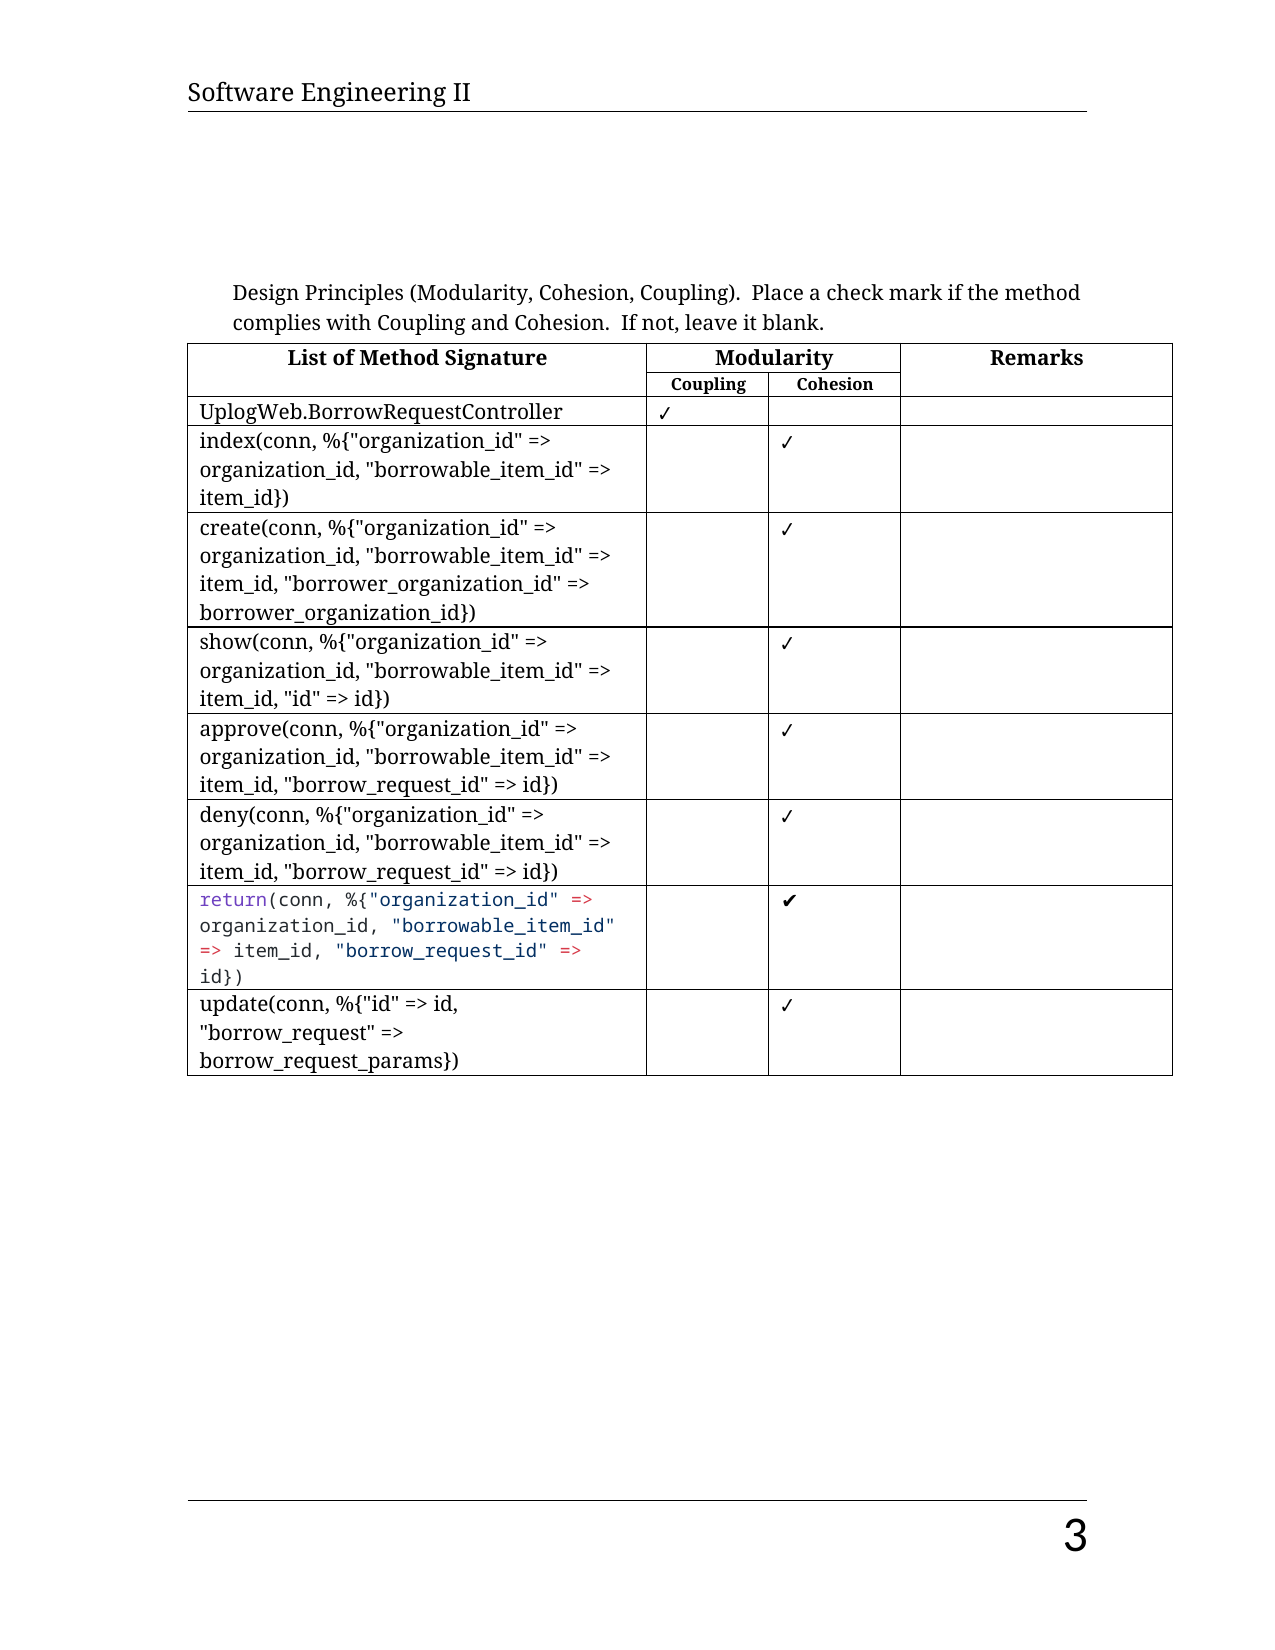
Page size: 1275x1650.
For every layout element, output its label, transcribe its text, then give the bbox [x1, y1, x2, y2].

table_cell [647, 990, 768, 1075]
table_cell Cohesion [769, 373, 900, 396]
table_cell ✔ [647, 397, 768, 425]
table_cell [647, 714, 768, 799]
table_cell ✔ [769, 886, 900, 988]
table_cell UplogWeb.BorrowRequestController [188, 397, 646, 425]
table_cell index(conn, %{"organization_id" => organization_id, "borrowable_item_id" => item_id}) [188, 426, 646, 512]
table_cell [647, 800, 768, 885]
table_cell [901, 800, 1172, 885]
table_header Modularity [647, 344, 900, 372]
table_cell [769, 397, 900, 425]
table_cell [901, 426, 1172, 512]
table_cell create(conn, %{"organization_id" => organization_id, "borrowable_item_id" => item_id, "borrower_organization_id" => borrower_organization_id}) [188, 513, 646, 626]
table_cell ✔ [769, 714, 900, 799]
table_cell update(conn, %{"id" => id, "borrow_request" => borrow_request_params}) [188, 990, 646, 1075]
table_cell [647, 426, 768, 512]
table_cell show(conn, %{"organization_id" => organization_id, "borrowable_item_id" => item_id, "id" => id}) [188, 628, 646, 713]
table_cell ✔ [769, 513, 900, 626]
table_cell [901, 886, 1172, 988]
table_cell [647, 513, 768, 626]
table_cell return(conn, %{"organization_id" => organization_id, "borrowable_item_id" => item_id, "borrow_request_id" => id}) [188, 886, 646, 988]
table_cell [901, 628, 1172, 713]
subtitle Design Principles (Modularity, Cohesion, Coupling). Place a check mark if the method complies with Coupling and Cohesion. If not, leave it blank. [187, 269, 1087, 336]
table_header Remarks [901, 344, 1172, 396]
table_cell approve(conn, %{"organization_id" => organization_id, "borrowable_item_id" => item_id, "borrow_request_id" => id}) [188, 714, 646, 799]
table_cell Coupling [647, 373, 768, 396]
table_cell [647, 628, 768, 713]
table_cell [901, 513, 1172, 626]
table_header List of Method Signature [188, 344, 646, 396]
table_cell [647, 886, 768, 988]
table_cell [901, 714, 1172, 799]
table_cell [901, 990, 1172, 1075]
table_cell ✔ [769, 628, 900, 713]
table_cell ✔ [769, 990, 900, 1075]
table_cell deny(conn, %{"organization_id" => organization_id, "borrowable_item_id" => item_id, "borrow_request_id" => id}) [188, 800, 646, 885]
table_cell [901, 397, 1172, 425]
table_cell ✔ [769, 800, 900, 885]
table_cell ✔ [769, 426, 900, 512]
